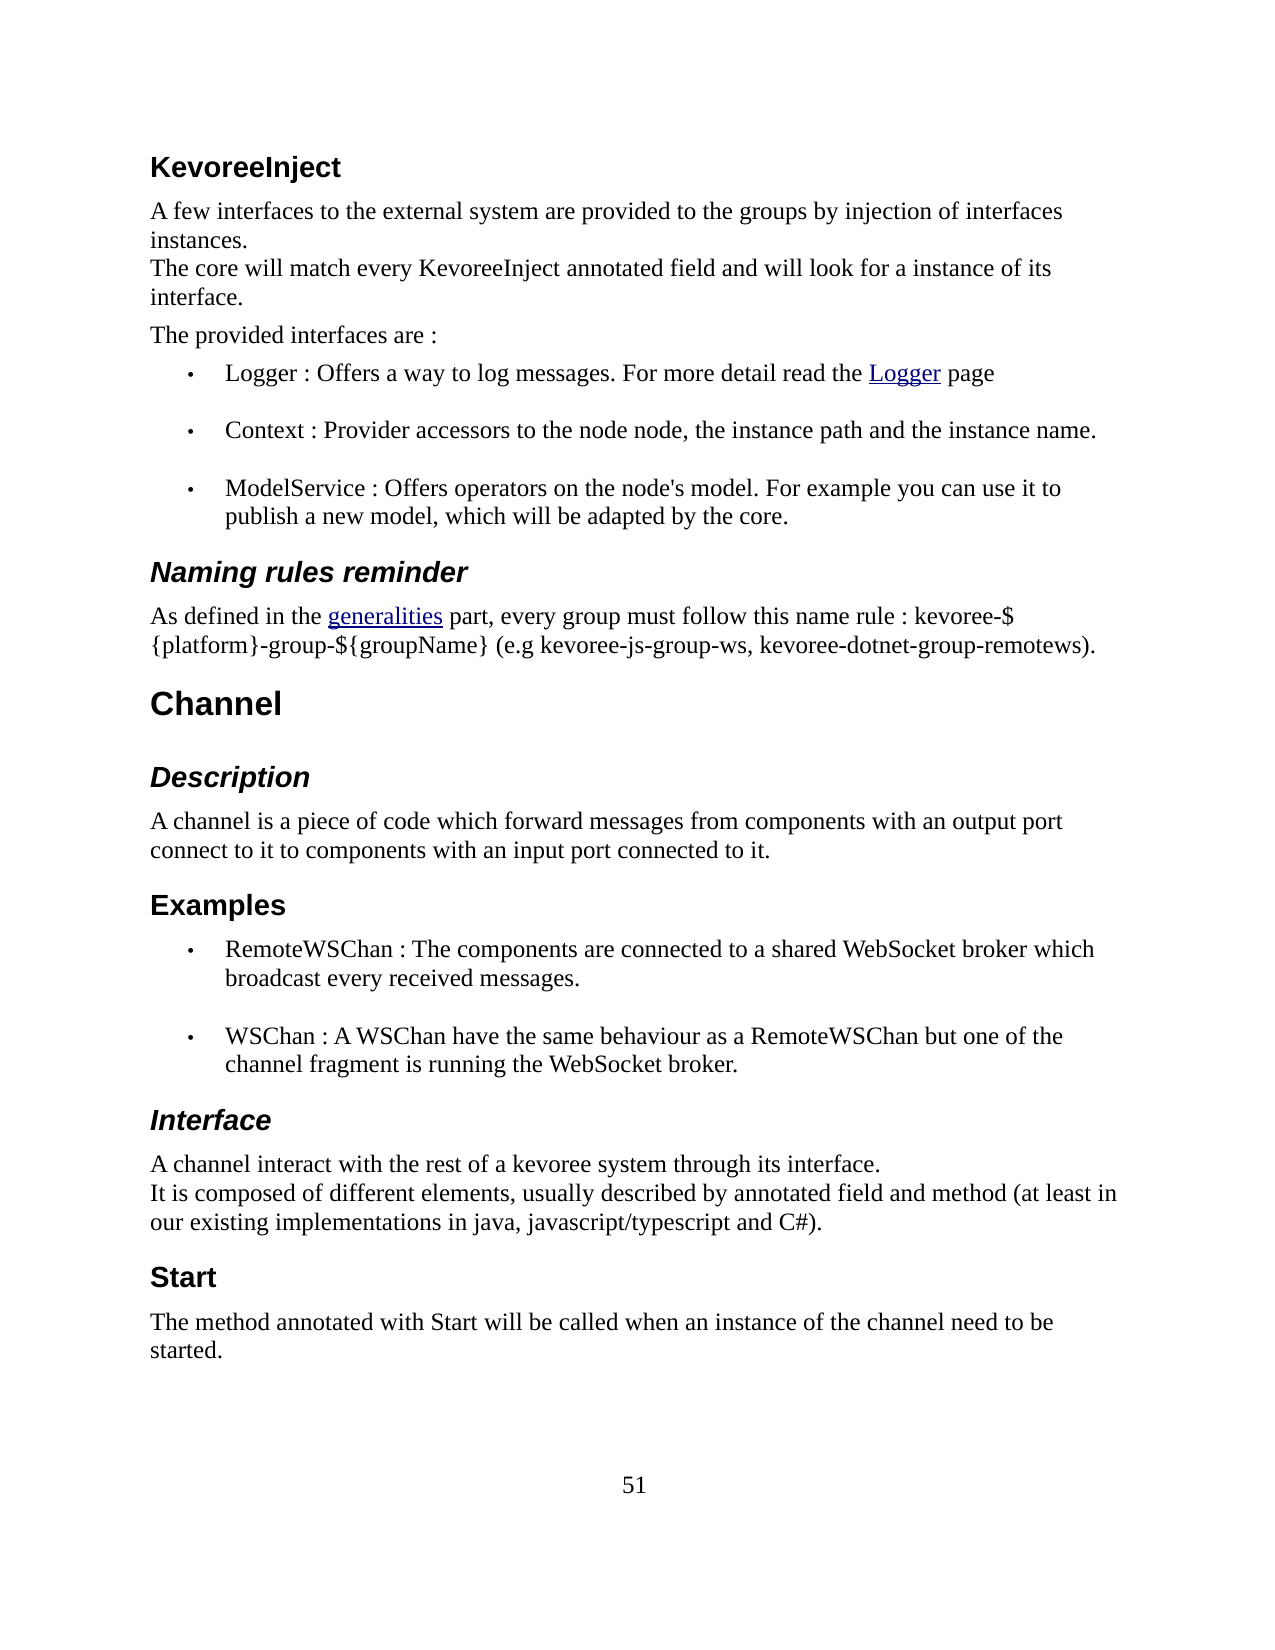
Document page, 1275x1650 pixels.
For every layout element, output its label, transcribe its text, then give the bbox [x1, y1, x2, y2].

list WSChan : A WSChan have the same behaviour as a RemoteWSChan but one of the channel fragment is running the WebSocket broker. [187, 1021, 1125, 1078]
subtitle Channel [150, 684, 1125, 722]
list Logger : Offers a way to log messages. For more detail read the Logger page [187, 358, 1125, 415]
text The method annotated with Start will be called when an instance of the channel need to be started. [150, 1307, 1125, 1364]
subtitle Naming rules reminder [150, 555, 1125, 589]
subtitle Description [150, 760, 1125, 793]
list Context : Provider accessors to the node node, the instance path and the instance name. [187, 415, 1125, 473]
subtitle Examples [150, 888, 1125, 922]
text A channel is a piece of code which forward messages from components with an output port connect to it to components with an input port connected to it. [150, 806, 1125, 863]
subtitle Interface [150, 1103, 1125, 1137]
list ModelService : Offers operators on the node's model. For example you can use it to publish a new model, which will be adapted by the core. [187, 473, 1125, 530]
subtitle Start [150, 1261, 1125, 1294]
list RemoteWSChan : The components are connected to a shared WebSocket broker which broadcast every received messages. [187, 934, 1125, 1021]
text A channel interact with the rest of a kevoree system through its interface. It is composed of different elements, usually described by annotated field and method (at least in our existing implementations in java, javascript/typescript and C#). [150, 1149, 1125, 1236]
subtitle KevoreeInject [150, 150, 1125, 183]
text A few interfaces to the external system are provided to the groups by injection of interfaces instances. The core will match every KevoreeInject annotated field and will look for a instance of its interface. [150, 196, 1125, 311]
text As defined in the generalities part, every group must follow this name rule : kevoree-${platform}-group-${groupName} (e.g kevoree-js-group-ws, kevoree-dotnet-group-remotews). [150, 601, 1125, 659]
text The provided interfaces are : [150, 320, 1125, 349]
